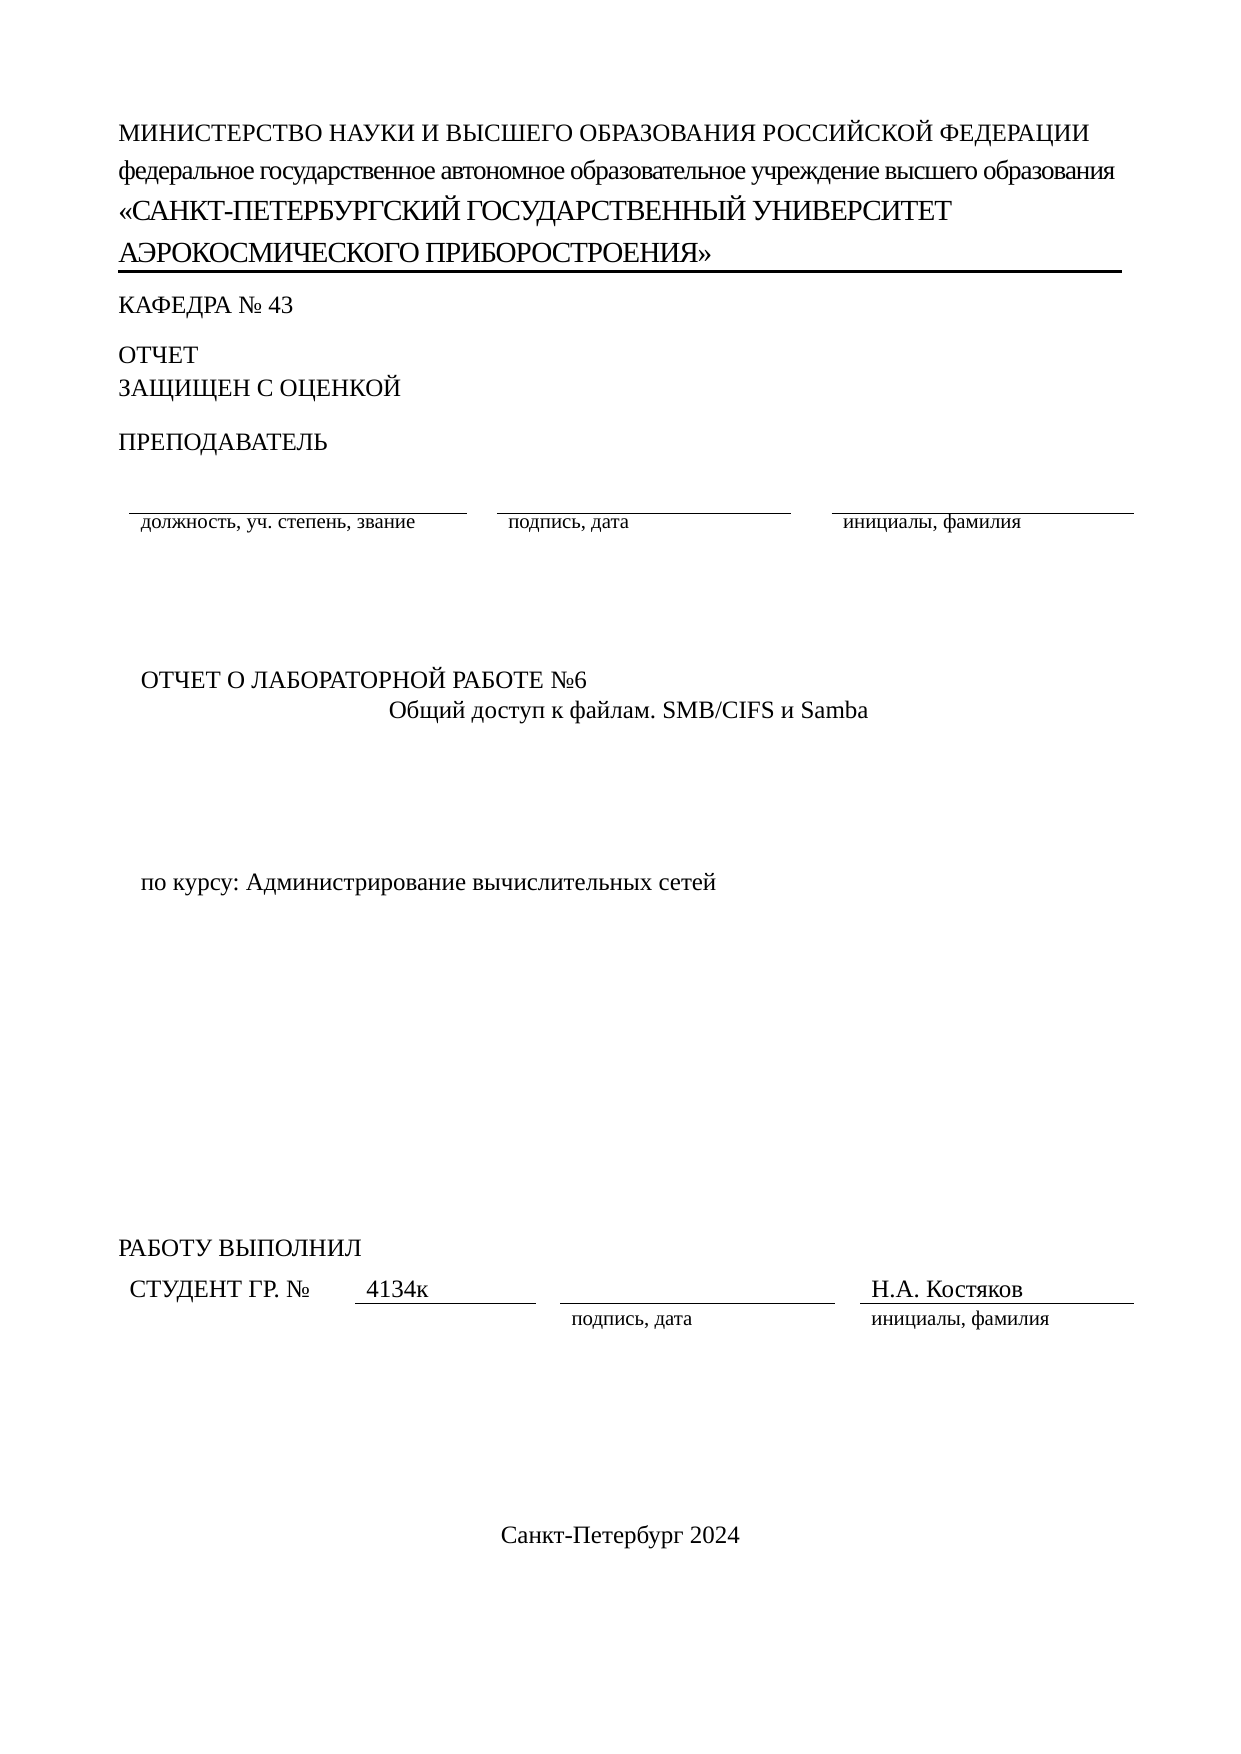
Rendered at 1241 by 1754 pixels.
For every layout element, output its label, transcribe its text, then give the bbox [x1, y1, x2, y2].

table_cell Общий доступ к файлам. SMB/CIFS и Samba [129, 695, 1134, 855]
table_header 4134к [355, 1262, 536, 1303]
table_header [832, 470, 1134, 512]
table_header СТУДЕНТ ГР. № [129, 1262, 355, 1303]
text федеральное государственное автономное образовательное учреждение высшего образования [118, 154, 1122, 185]
table_cell подпись, дата [560, 1304, 835, 1333]
table_header [835, 1262, 860, 1303]
text КАФЕДРА № 43 [118, 290, 1122, 319]
text ОТЧЕТ ЗАЩИЩЕН С ОЦЕНКОЙ [118, 340, 1122, 402]
table_cell инициалы, фамилия [860, 1304, 1134, 1333]
text МИНИСТЕРСТВО НАУКИ И ВЫСШЕГО ОБРАЗОВАНИЯ РОССИЙСКОЙ ФЕДЕРАЦИИ [118, 118, 1122, 147]
text РАБОТУ ВЫПОЛНИЛ [118, 1233, 1122, 1262]
table_cell [129, 1025, 1134, 1058]
table_header [467, 470, 497, 512]
text ПРЕПОДАВАТЕЛЬ [118, 427, 1122, 456]
table_cell [467, 513, 497, 532]
table_header [129, 470, 467, 512]
table_cell [355, 1304, 536, 1333]
table_cell по курсу: Администрирование вычислительных сетей [129, 855, 1134, 966]
table_header [536, 1262, 560, 1303]
table_header [497, 470, 791, 512]
table_cell [791, 513, 832, 532]
text Санкт-Петербург 2024 [118, 1520, 1122, 1606]
table_cell инициалы, фамилия [951, 514, 1134, 532]
table_header [560, 1262, 835, 1303]
text АЭРОКОСМИЧЕСКОГО ПРИБОРОСТРОЕНИЯ» [118, 235, 1122, 270]
table_cell [129, 966, 1134, 1025]
table_header [791, 470, 832, 512]
text «САНКТ-ПЕТЕРБУРГСКИЙ ГОСУДАРСТВЕННЫЙ УНИВЕРСИТЕТ [118, 193, 1122, 226]
table_cell [536, 1303, 560, 1333]
table_cell должность, уч. степень, звание [129, 514, 467, 532]
table_cell инициалы, фамилия [832, 514, 949, 532]
table_cell [835, 1303, 860, 1333]
table_cell [129, 1303, 355, 1333]
table_cell подпись, дата [497, 514, 791, 532]
table_header ОТЧЕТ О ЛАБОРАТОРНОЙ РАБОТЕ №6 [129, 565, 1134, 695]
table_header Н.А. Костяков [860, 1262, 1134, 1303]
